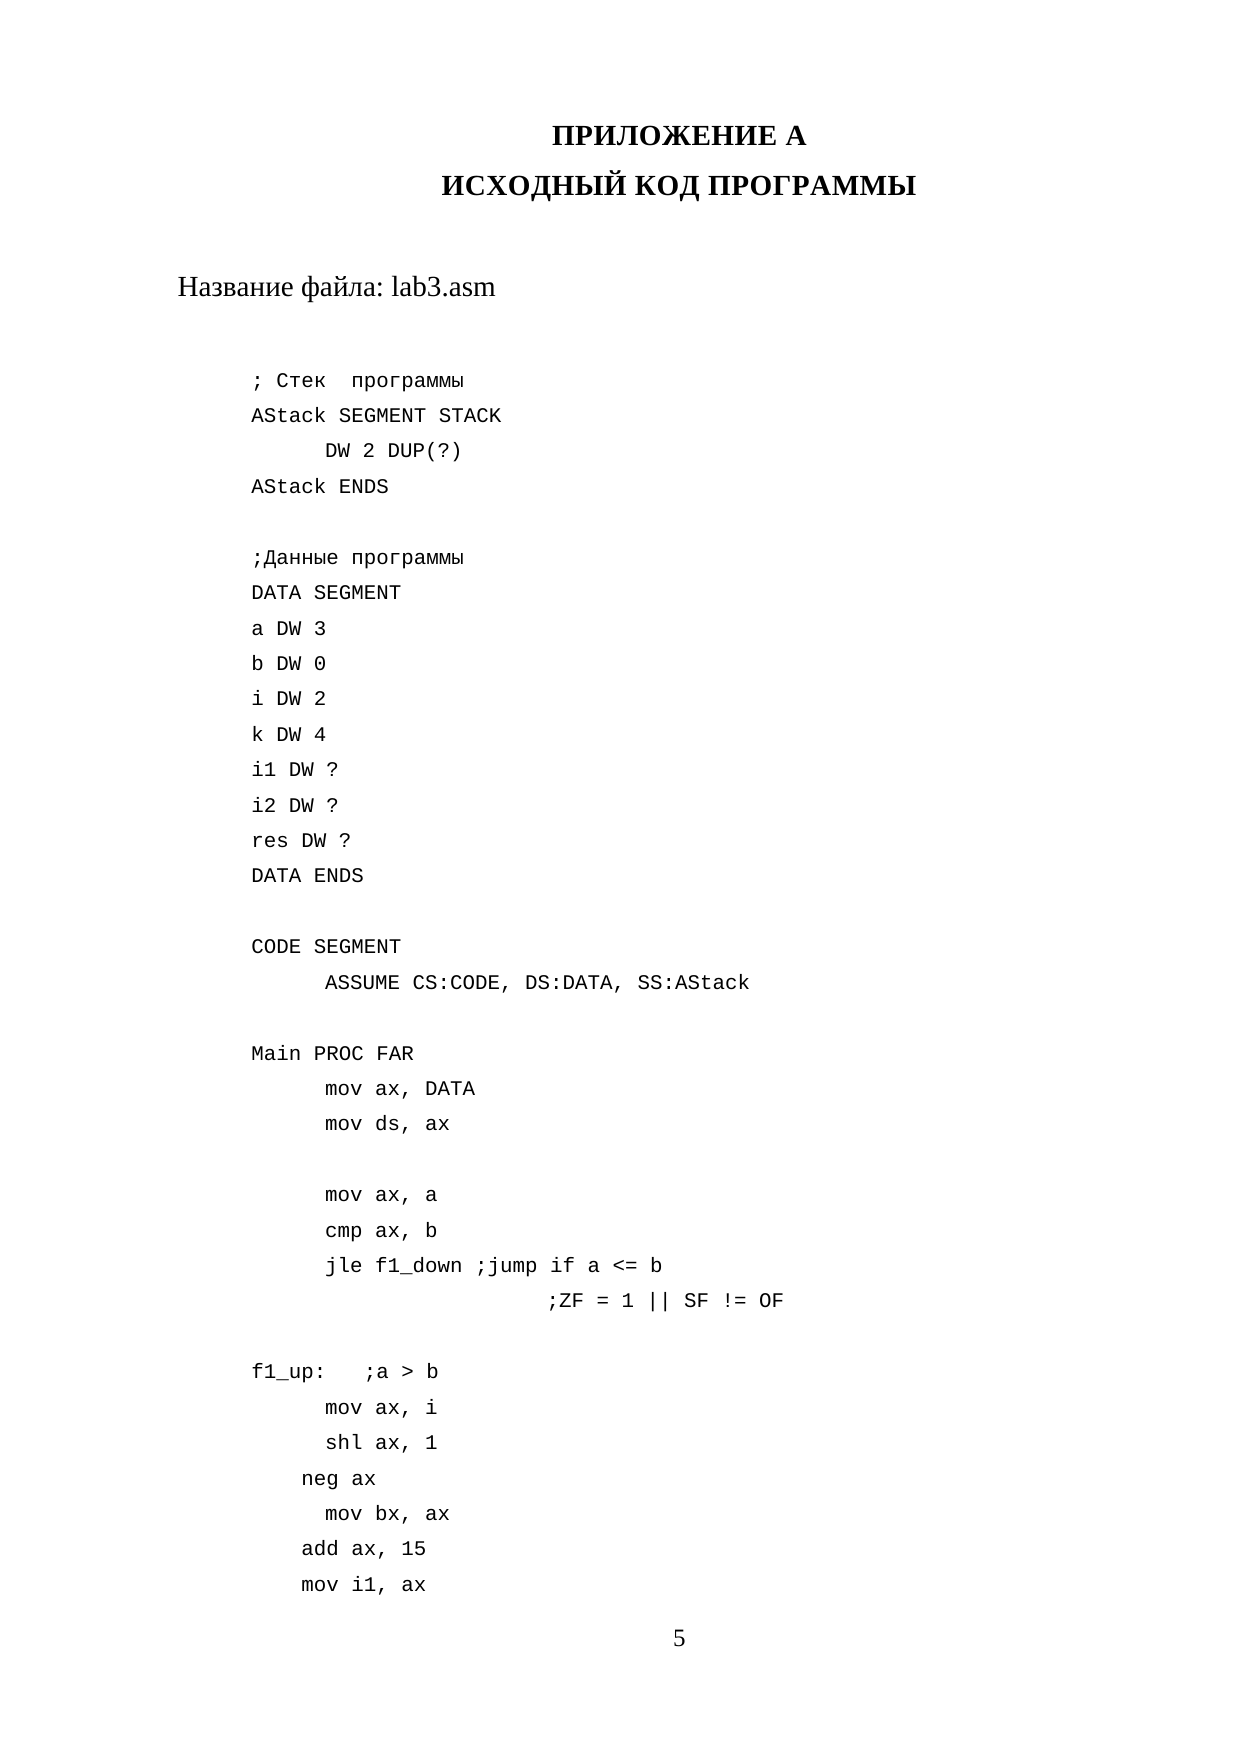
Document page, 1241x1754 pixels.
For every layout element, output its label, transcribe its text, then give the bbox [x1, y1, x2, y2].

text ПРИЛОЖЕНИЕ А [177, 118, 1181, 152]
text b DW 0 [177, 653, 1181, 677]
text i DW 2 [177, 688, 1181, 712]
text AStack SEGMENT STACK [177, 405, 1181, 429]
text f1_up: ;a > b [177, 1361, 1181, 1385]
text mov ax, i [177, 1397, 1181, 1420]
text i2 DW ? [177, 795, 1181, 818]
text ; Стек программы [177, 370, 1181, 393]
text add ax, 15 [177, 1538, 1181, 1562]
text Main PROC FAR [177, 1043, 1181, 1066]
text DATA SEGMENT [177, 582, 1181, 606]
text mov ax, DATA [177, 1078, 1181, 1102]
text i1 DW ? [177, 759, 1181, 783]
text mov ds, ax [177, 1113, 1181, 1137]
text ;Данные программы [177, 547, 1181, 570]
text jle f1_down ;jump if a <= b [177, 1255, 1181, 1279]
text ИСХОДНЫЙ КОД ПРОГРАММЫ [177, 168, 1181, 202]
text mov bx, ax [177, 1503, 1181, 1527]
text mov ax, a [177, 1184, 1181, 1208]
text mov i1, ax [177, 1574, 1181, 1597]
text ;ZF = 1 || SF != OF [177, 1291, 1181, 1314]
text neg ax [177, 1468, 1181, 1491]
text a DW 3 [177, 618, 1181, 641]
text AStack ENDS [177, 476, 1181, 499]
text res DW ? [177, 830, 1181, 854]
text cmp ax, b [177, 1220, 1181, 1243]
text CODE SEGMENT [177, 936, 1181, 960]
text DW 2 DUP(?) [177, 441, 1181, 464]
text DATA ENDS [177, 866, 1181, 889]
text ASSUME CS:CODE, DS:DATA, SS:AStack [177, 972, 1181, 995]
text shl ax, 1 [177, 1432, 1181, 1456]
text Название файла: lab3.asm [177, 269, 1181, 303]
text k DW 4 [177, 724, 1181, 747]
